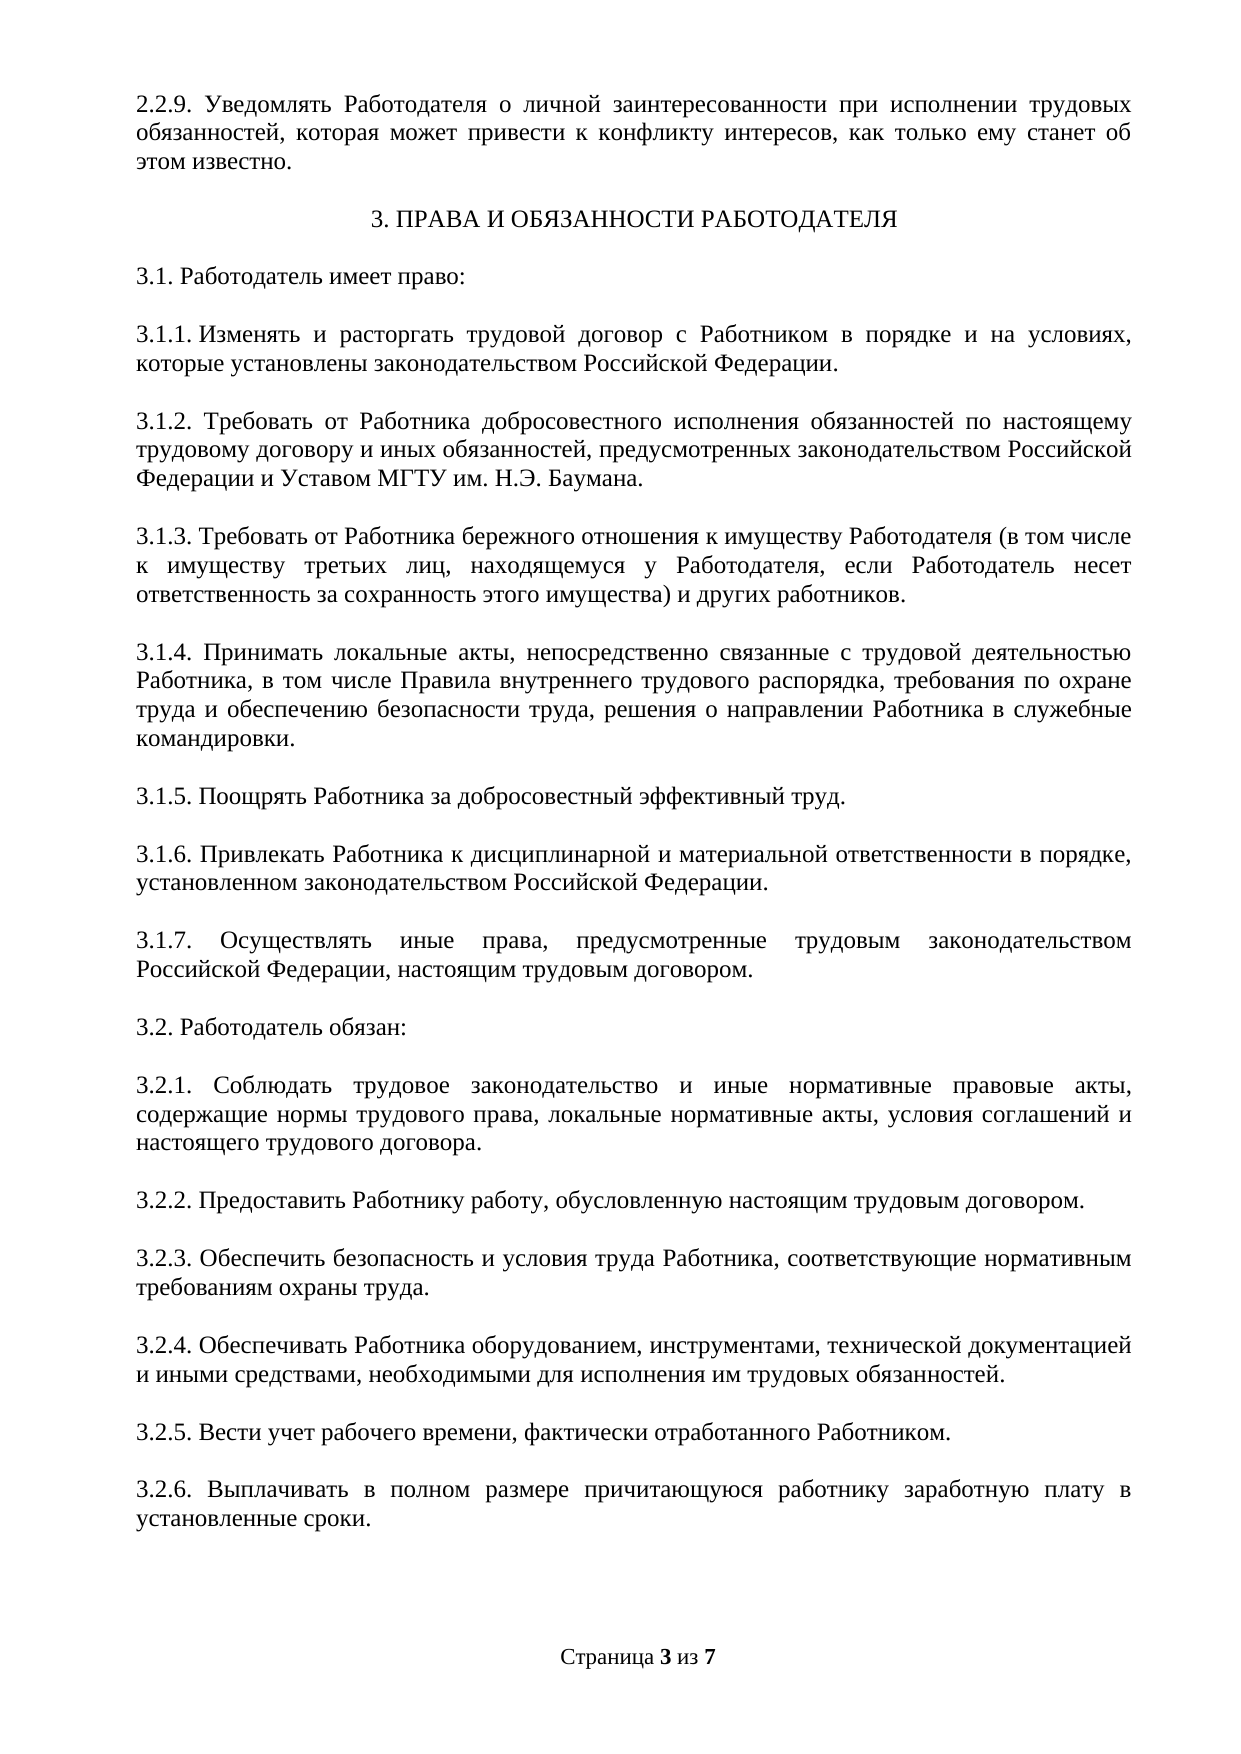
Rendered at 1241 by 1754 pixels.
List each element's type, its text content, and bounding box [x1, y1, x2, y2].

text 3.2.5. Вести учет рабочего времени, фактически отработанного Работником. [136, 1417, 1133, 1445]
text 3.2. Работодатель обязан: [136, 1012, 1133, 1041]
text 2.2.9. Уведомлять Работодателя о личной заинтересованности при исполнении трудовых обязанностей, которая может привести к конфликту интересов, как только ему станет об этом известно. [136, 89, 1133, 175]
text 3.1.1. Изменять и расторгать трудовой договор с Работником в порядке и на условиях, которые установлены законодательством Российской Федерации. [136, 319, 1133, 377]
text 3.1. Работодатель имеет право: [136, 261, 1133, 290]
text 3.1.3. Требовать от Работника бережного отношения к имуществу Работодателя (в том числе к имуществу третьих лиц, находящемуся у Работодателя, если Работодатель несет ответственность за сохранность этого имущества) и других работников. [136, 521, 1133, 607]
text 3.2.3. Обеспечить безопасность и условия труда Работника, соответствующие нормативным требованиям охраны труда. [136, 1243, 1133, 1301]
text 3.2.6. Выплачивать в полном размере причитающуюся работнику заработную плату в установленные сроки. [136, 1474, 1133, 1532]
text 3. ПРАВА И ОБЯЗАННОСТИ РАБОТОДАТЕЛЯ [136, 204, 1133, 232]
text 3.1.4. Принимать локальные акты, непосредственно связанные с трудовой деятельностью Работника, в том числе Правила внутреннего трудового распорядка, требования по охране труда и обеспечению безопасности труда, решения о направлении Работника в служебные командировки. [136, 637, 1133, 752]
text 3.1.5. Поощрять Работника за добросовестный эффективный труд. [136, 781, 1133, 809]
text 3.2.2. Предоставить Работнику работу, обусловленную настоящим трудовым договором. [136, 1185, 1133, 1214]
text 3.1.7. Осуществлять иные права, предусмотренные трудовым законодательством Российской Федерации, настоящим трудовым договором. [136, 925, 1133, 983]
text 3.2.4. Обеспечивать Работника оборудованием, инструментами, технической документацией и иными средствами, необходимыми для исполнения им трудовых обязанностей. [136, 1330, 1133, 1387]
text 3.1.6. Привлекать Работника к дисциплинарной и материальной ответственности в порядке, установленном законодательством Российской Федерации. [136, 839, 1133, 896]
text 3.2.1. Соблюдать трудовое законодательство и иные нормативные правовые акты, содержащие нормы трудового права, локальные нормативные акты, условия соглашений и настоящего трудового договора. [136, 1070, 1133, 1156]
text 3.1.2. Требовать от Работника добросовестного исполнения обязанностей по настоящему трудовому договору и иных обязанностей, предусмотренных законодательством Российской Федерации и Уставом МГТУ им. Н.Э. Баумана. [136, 406, 1133, 492]
